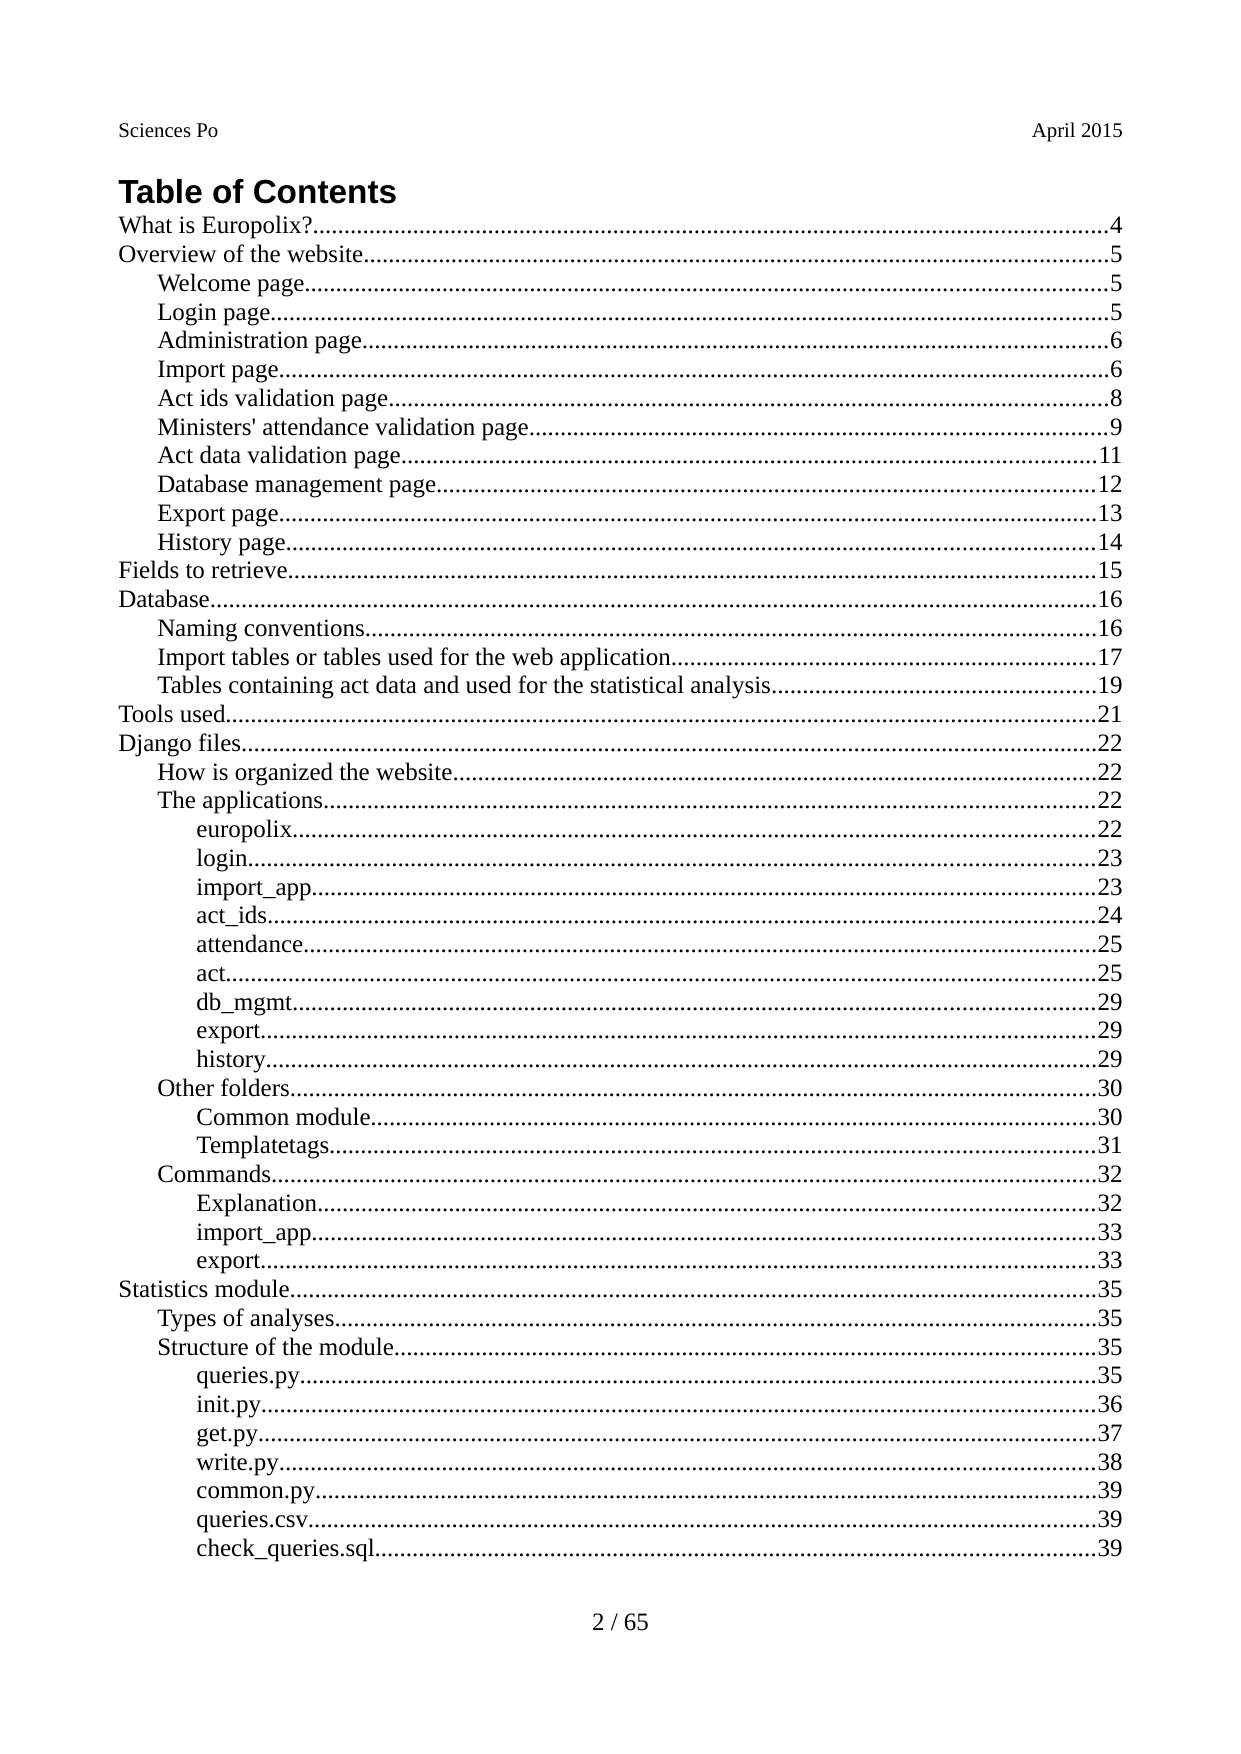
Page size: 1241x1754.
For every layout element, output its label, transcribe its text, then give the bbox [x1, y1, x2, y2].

text import_app 23 [196, 872, 1122, 901]
text Structure of the module 35 [157, 1332, 1122, 1361]
text Tables containing act data and used for the statistical analysis 19 [157, 671, 1122, 699]
text Commands 32 [157, 1159, 1122, 1188]
text Common module 30 [196, 1102, 1122, 1131]
text Welcome page 5 [157, 268, 1122, 297]
text Database management page 12 [157, 469, 1122, 498]
text Act data validation page 11 [157, 441, 1122, 469]
text Fields to retrieve 15 [118, 556, 1122, 584]
text Statistics module 35 [118, 1274, 1122, 1303]
text Administration page 6 [157, 326, 1122, 354]
text Templatetags 31 [196, 1131, 1122, 1159]
text db_mgmt 29 [196, 987, 1122, 1016]
text Act ids validation page 8 [157, 383, 1122, 412]
text Import page 6 [157, 354, 1122, 383]
text Export page 13 [157, 498, 1122, 527]
text Types of analyses 35 [157, 1303, 1122, 1332]
text Explanation 32 [196, 1188, 1122, 1217]
text Tools used 21 [118, 699, 1122, 728]
text attendance 25 [196, 929, 1122, 958]
text How is organized the website 22 [157, 757, 1122, 786]
text check_queries.sql 39 [196, 1533, 1122, 1562]
text What is Europolix? 4 [118, 211, 1122, 239]
text History page 14 [157, 527, 1122, 556]
text history 29 [196, 1044, 1122, 1073]
text Django files 22 [118, 728, 1122, 757]
text Other folders 30 [157, 1073, 1122, 1102]
text export 29 [196, 1016, 1122, 1044]
text act 25 [196, 958, 1122, 987]
text write.py 38 [196, 1447, 1122, 1476]
text act_ids 24 [196, 901, 1122, 929]
text import_app 33 [196, 1217, 1122, 1246]
text common.py 39 [196, 1476, 1122, 1504]
text europolix 22 [196, 814, 1122, 843]
subtitle Table of Contents [118, 172, 1122, 211]
text get.py 37 [196, 1418, 1122, 1447]
text login 23 [196, 843, 1122, 872]
text Database 16 [118, 584, 1122, 613]
text export 33 [196, 1246, 1122, 1274]
text Overview of the website 5 [118, 239, 1122, 268]
text queries.csv 39 [196, 1504, 1122, 1533]
text queries.py 35 [196, 1361, 1122, 1389]
text init.py 36 [196, 1389, 1122, 1418]
text Ministers' attendance validation page 9 [157, 412, 1122, 441]
text Import tables or tables used for the web application 17 [157, 642, 1122, 671]
text Login page 5 [157, 297, 1122, 326]
text Naming conventions 16 [157, 613, 1122, 642]
text The applications 22 [157, 786, 1122, 814]
